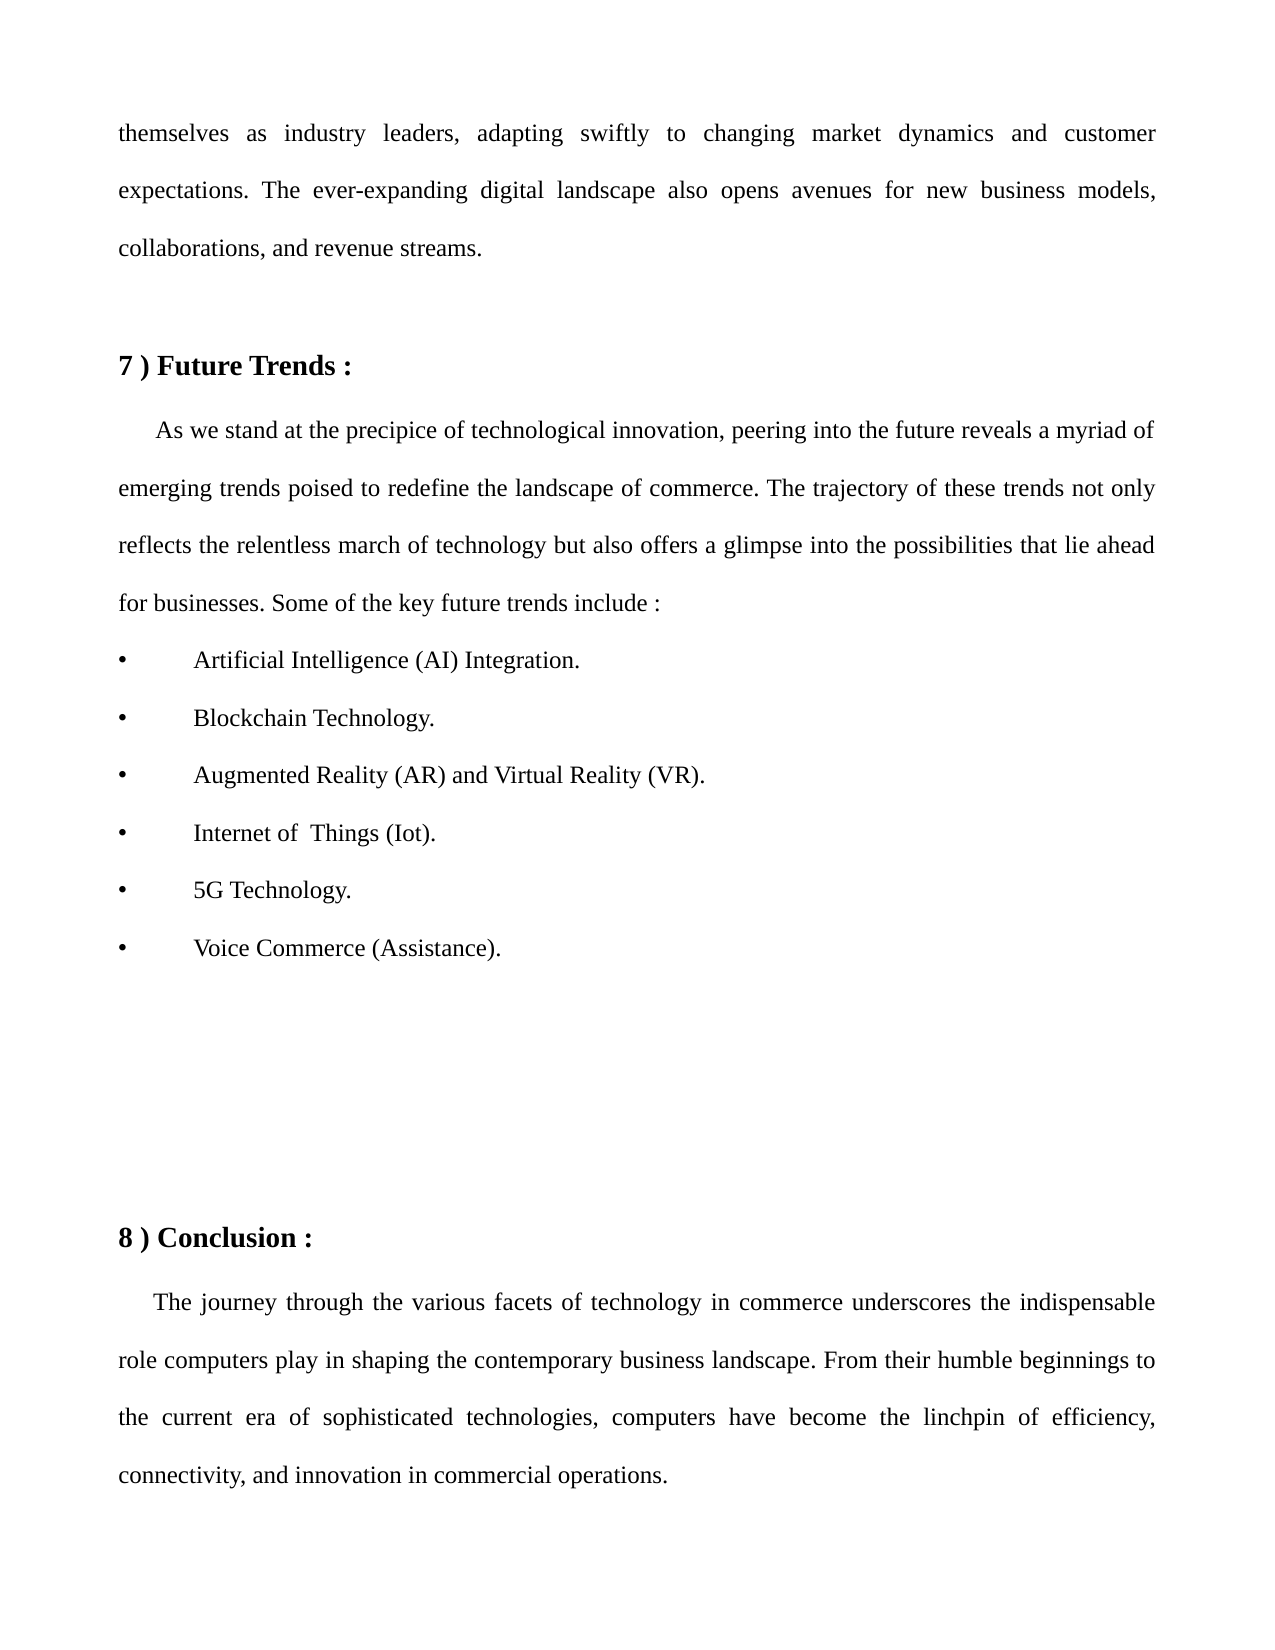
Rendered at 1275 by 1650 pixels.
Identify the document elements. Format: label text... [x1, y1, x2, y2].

list 8 ) Conclusion : [118, 1220, 1157, 1254]
list Blockchain Technology. [118, 703, 1157, 731]
list 7 ) Future Trends : [118, 348, 1157, 382]
list themselves as industry leaders, adapting swiftly to changing market dynamics and customer expectations. The ever-expanding digital landscape also opens avenues for new business models, collaborations, and revenue streams. [118, 118, 1157, 262]
list 5G Technology. [118, 875, 1157, 904]
list Artificial Intelligence (AI) Integration. [118, 645, 1157, 674]
list Voice Commerce (Assistance). [118, 933, 1157, 961]
list The journey through the various facets of technology in commerce underscores the indispensable role computers play in shaping the contemporary business landscape. From their humble beginnings to the current era of sophisticated technologies, computers have become the linchpin of efficiency, connectivity, and innovation in commercial operations. [118, 1287, 1157, 1488]
list As we stand at the precipice of technological innovation, peering into the future reveals a myriad of emerging trends poised to redefine the landscape of commerce. The trajectory of these trends not only reflects the relentless march of technology but also offers a glimpse into the possibilities that lie ahead for businesses. Some of the key future trends include : [118, 415, 1157, 616]
list Augmented Reality (AR) and Virtual Reality (VR). [118, 760, 1157, 789]
list Internet of Things (Iot). [118, 818, 1157, 846]
